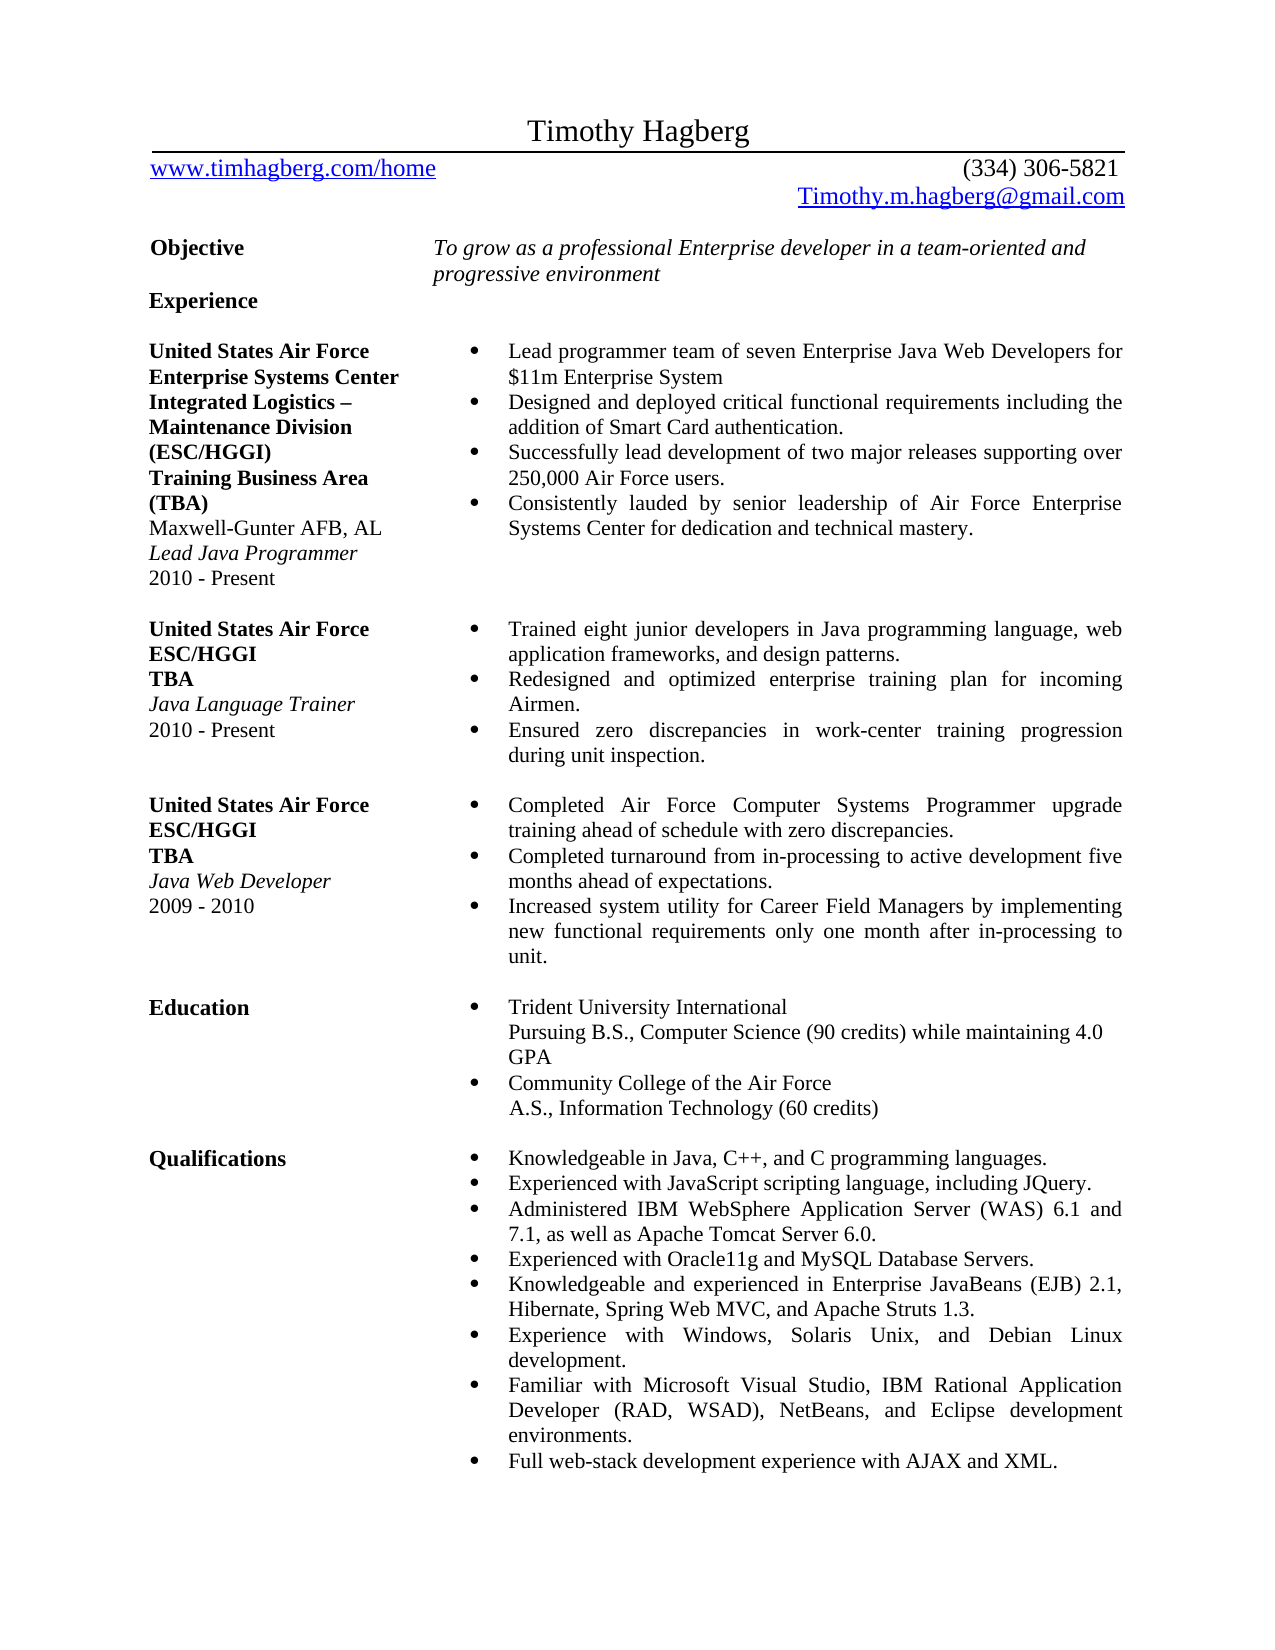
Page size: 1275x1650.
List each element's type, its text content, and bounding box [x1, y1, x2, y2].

table_cell Timothy.m.hagberg@gmail.com [638, 181, 1125, 210]
table_cell Knowledgeable in Java, C++, and C programming languages. Experienced with JavaScript scripting language, including JQuery. Administered IBM WebSphere Application Server (WAS) 6.1 and 7.1, as well as Apache Tomcat Server 6.0. Experienced with Oracle11g and MySQL Database Servers. Knowledgeable and experienced in Enterprise JavaBeans (EJB) 2.1, Hibernate, Spring Web MVC, and Apache Struts 1.3. Experience with Windows, Solaris Unix, and Debian Linux development. Familiar with Microsoft Visual Studio, IBM Rational Application Developer (RAD, WSAD), NetBeans, and Eclipse development environments. Full web-stack development experience with AJAX and XML. [422, 1120, 1134, 1473]
table_cell United States Air Force ESC/HGGI TBA Java Web Developer 2009 - 2010 [138, 767, 422, 969]
table_cell United States Air Force Enterprise Systems Center Integrated Logistics – Maintenance Division (ESC/HGGI) Training Business Area (TBA) Maxwell-Gunter AFB, AL Lead Java Programmer 2010 - Present [138, 313, 422, 591]
table_header (334) 306-5821 [638, 153, 1125, 181]
table_header Objective [138, 234, 422, 287]
table_cell Education [138, 969, 422, 1120]
table_cell [150, 181, 637, 210]
table_cell United States Air Force ESC/HGGI TBA Java Language Trainer 2010 - Present [138, 591, 422, 767]
table_cell Trained eight junior developers in Java programming language, web application frameworks, and design patterns. Redesigned and optimized enterprise training plan for incoming Airmen. Ensured zero discrepancies in work-center training progression during unit inspection. [422, 591, 1134, 767]
table_cell Experience [138, 287, 1134, 313]
table_header To grow as a professional Enterprise developer in a team-oriented and progressive environment [422, 234, 1134, 287]
text Timothy Hagberg [152, 112, 1125, 151]
table_cell Completed Air Force Computer Systems Programmer upgrade training ahead of schedule with zero discrepancies. Completed turnaround from in-processing to active development five months ahead of expectations. Increased system utility for Career Field Managers by implementing new functional requirements only one month after in-processing to unit. [422, 767, 1134, 969]
table_header www.timhagberg.com/home [150, 153, 637, 181]
table_cell Lead programmer team of seven Enterprise Java Web Developers for $11m Enterprise System Designed and deployed critical functional requirements including the addition of Smart Card authentication. Successfully lead development of two major releases supporting over 250,000 Air Force users. Consistently lauded by senior leadership of Air Force Enterprise Systems Center for dedication and technical mastery. [422, 313, 1134, 591]
table_cell Trident University International Pursuing B.S., Computer Science (90 credits) while maintaining 4.0 GPA Community College of the Air Force A.S., Information Technology (60 credits) [422, 969, 1134, 1120]
table_cell Qualifications [138, 1120, 422, 1473]
